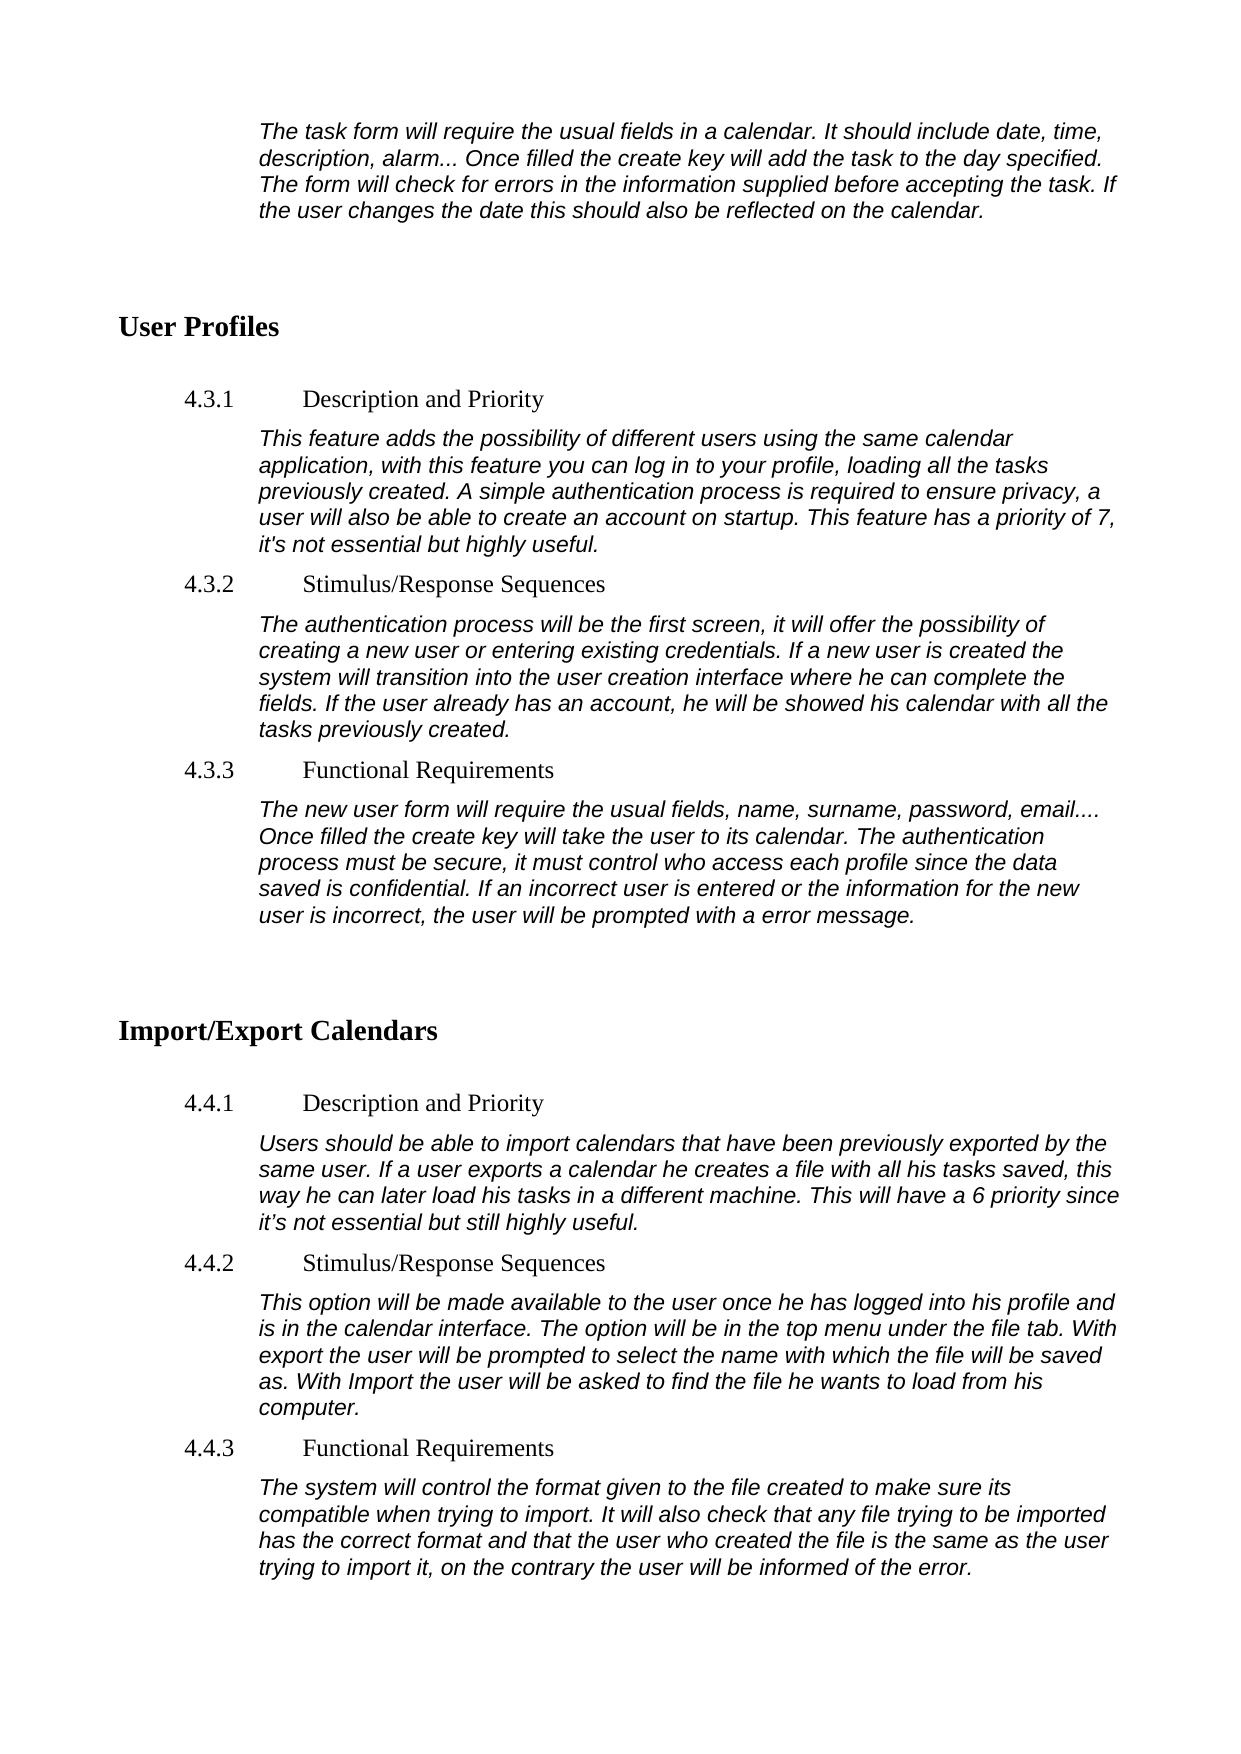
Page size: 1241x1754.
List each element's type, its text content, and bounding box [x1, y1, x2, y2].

text 4.3.2 Stimulus/Response Sequences [184, 569, 1122, 598]
text 4.3.1 Description and Priority [184, 384, 1122, 413]
text 4.4.1 Description and Priority [184, 1088, 1122, 1117]
text User Profiles [118, 309, 1122, 342]
text The new user form will require the usual fields, name, surname, password, email.... Once filled the create key will take the user to its calendar. The authentication process must be secure, it must control who access each profile since the data saved is confidential. If an incorrect user is entered or the information for the new user is incorrect, the user will be prompted with a error message. [259, 796, 1122, 928]
text 4.4.3 Functional Requirements [184, 1433, 1122, 1462]
text The task form will require the usual fields in a calendar. It should include date, time, description, alarm... Once filled the create key will add the task to the day specified. The form will check for errors in the information supplied before accepting the task. If the user changes the date this should also be reflected on the calendar. [259, 118, 1122, 223]
text Users should be able to import calendars that have been previously exported by the same user. If a user exports a calendar he creates a file with all his tasks saved, this way he can later load his tasks in a different machine. This will have a 6 priority since it’s not essential but still highly useful. [259, 1130, 1122, 1235]
text The system will control the format given to the file created to make sure its compatible when trying to import. It will also check that any file trying to be imported has the correct format and that the user who created the file is the same as the user trying to import it, on the contrary the user will be informed of the error. [259, 1474, 1122, 1580]
text 4.4.2 Stimulus/Response Sequences [184, 1248, 1122, 1276]
text Import/Export Calendars [118, 1013, 1122, 1047]
text This option will be made available to the user once he has logged into his profile and is in the calendar interface. The option will be in the top menu under the file tab. With export the user will be prompted to select the name with which the file will be saved as. With Import the user will be asked to find the file he wants to load from his computer. [259, 1289, 1122, 1421]
text The authentication process will be the first screen, it will offer the possibility of creating a new user or entering existing credentials. If a new user is created the system will transition into the user creation interface where he can complete the fields. If the user already has an account, he will be showed his calendar with all the tasks previously created. [259, 611, 1122, 742]
text 4.3.3 Functional Requirements [184, 755, 1122, 784]
text This feature adds the possibility of different users using the same calendar application, with this feature you can log in to your profile, loading all the tasks previously created. A simple authentication process is required to ensure privacy, a user will also be able to create an account on startup. This feature has a priority of 7, it's not essential but highly useful. [259, 425, 1122, 557]
